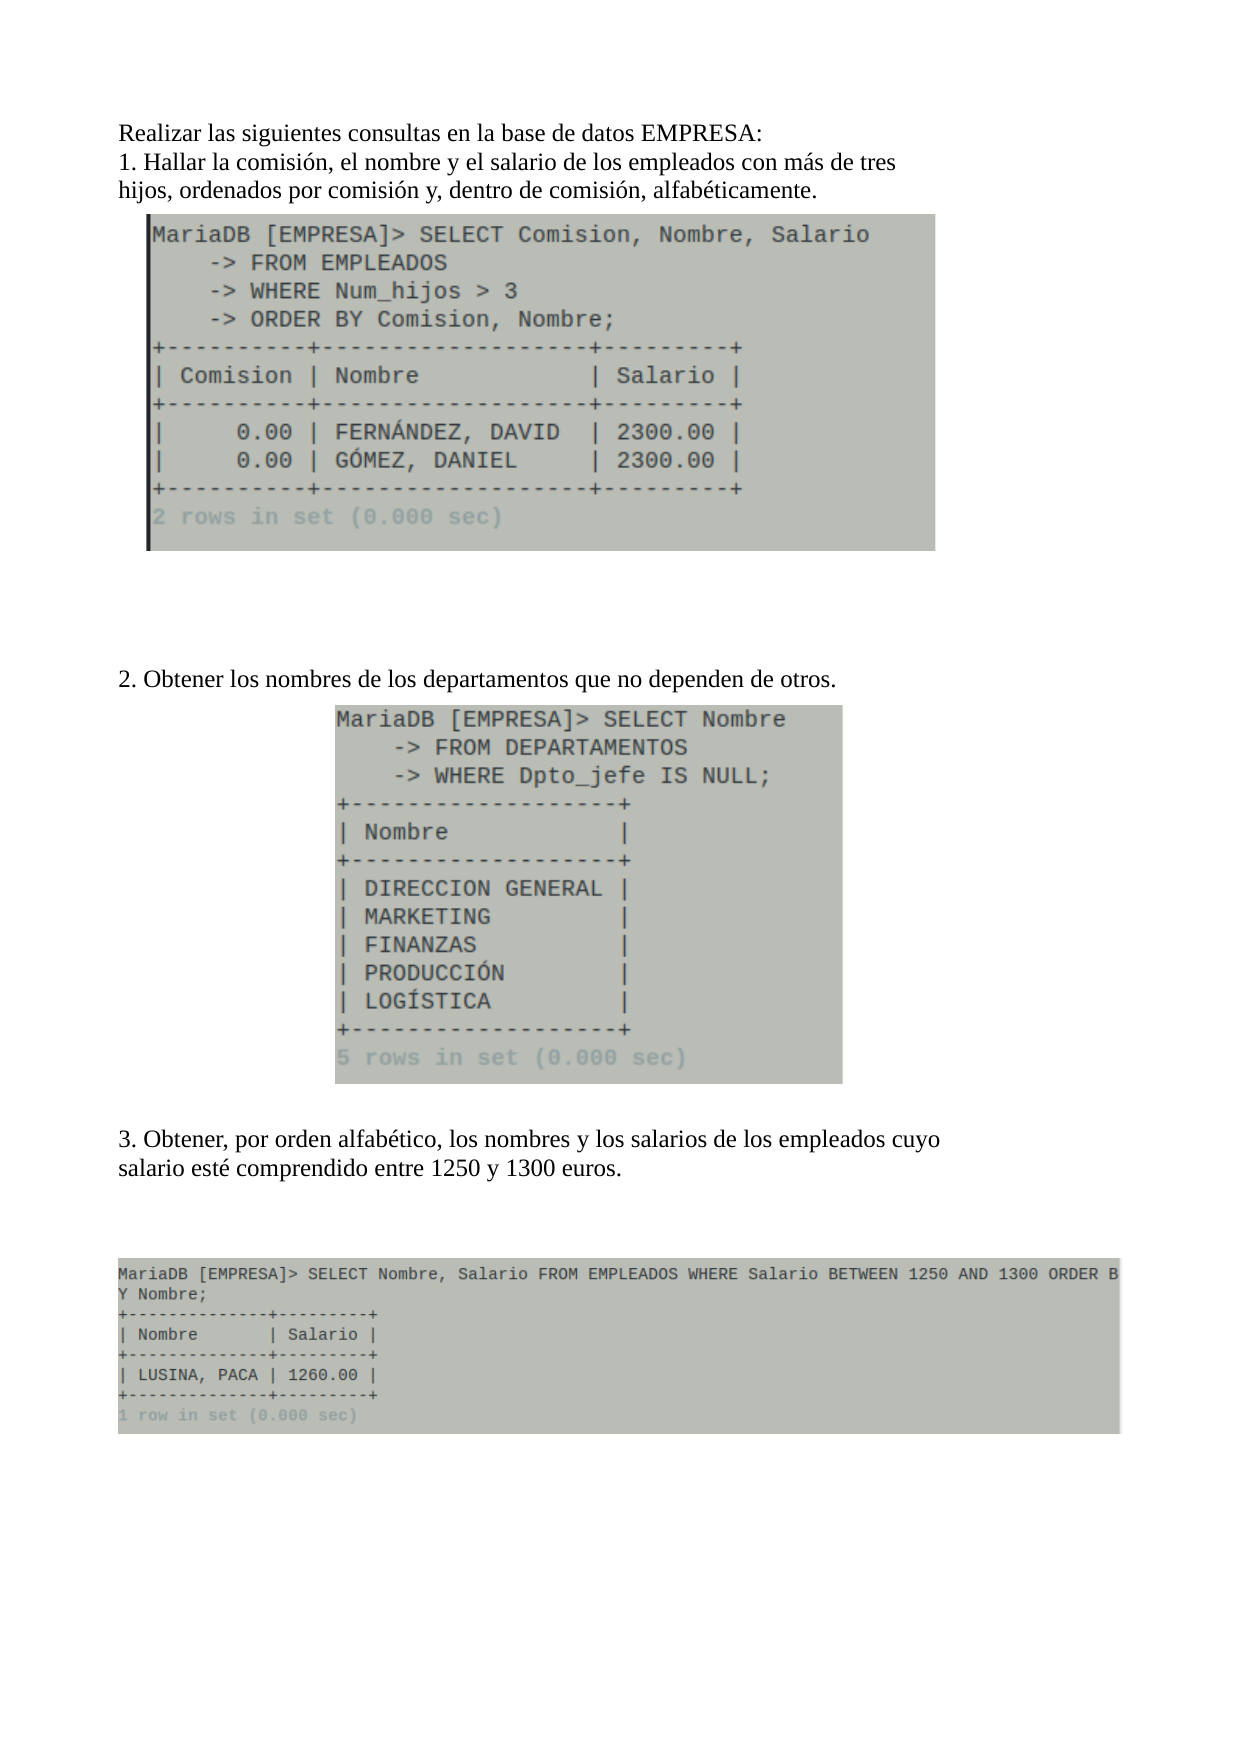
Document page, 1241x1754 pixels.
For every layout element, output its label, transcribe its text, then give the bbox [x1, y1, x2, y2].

picture [118, 1258, 1123, 1434]
text salario esté comprendido entre 1250 y 1300 euros. [118, 1153, 1122, 1182]
picture [146, 214, 936, 551]
text hijos, ordenados por comisión y, dentro de comisión, alfabéticamente. [118, 176, 1122, 204]
picture [335, 705, 843, 1084]
text 3. Obtener, por orden alfabético, los nombres y los salarios de los empleados cuyo [118, 1124, 1122, 1153]
text Realizar las siguientes consultas en la base de datos EMPRESA: [118, 118, 1122, 147]
text 2. Obtener los nombres de los departamentos que no dependen de otros. [118, 664, 1122, 693]
text 1. Hallar la comisión, el nombre y el salario de los empleados con más de tres [118, 147, 1122, 176]
